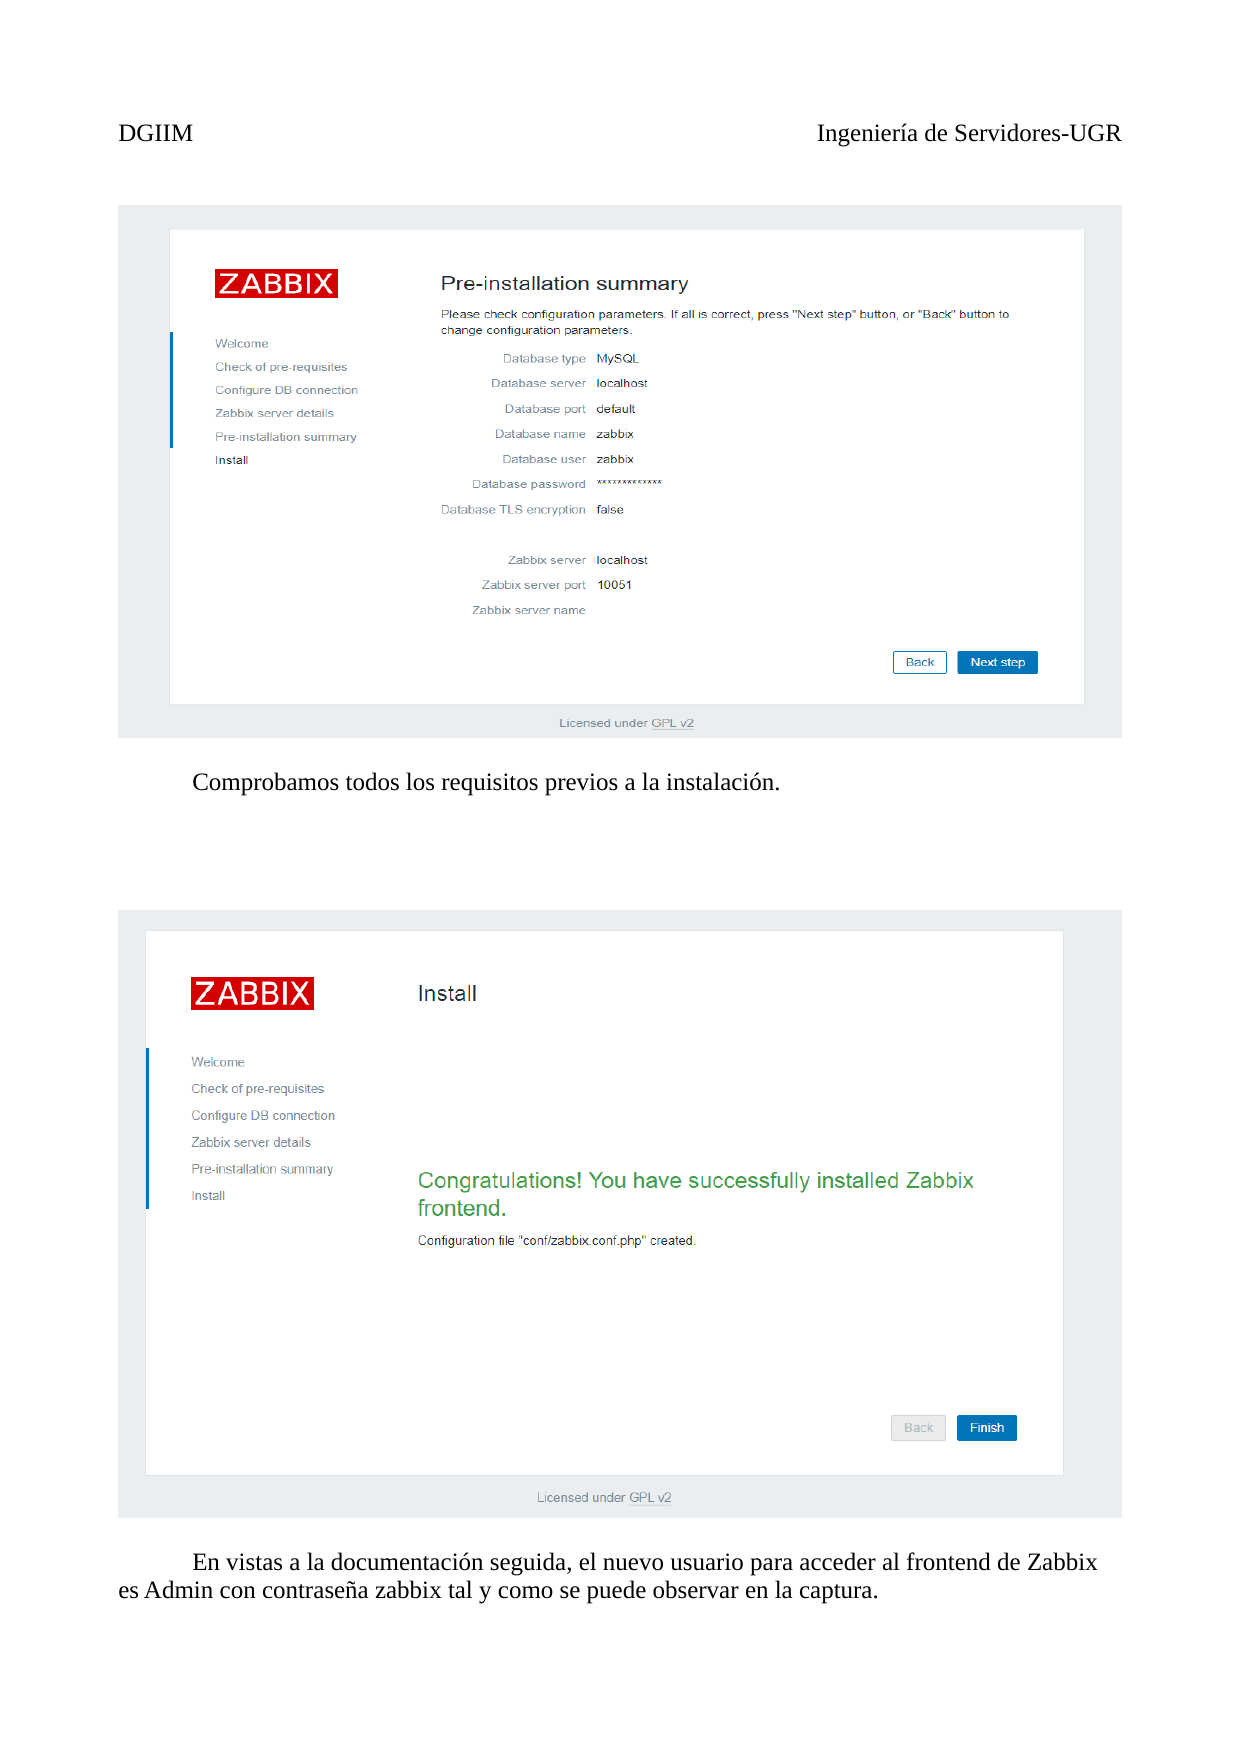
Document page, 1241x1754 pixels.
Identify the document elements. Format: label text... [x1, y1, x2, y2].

picture [118, 205, 1123, 738]
text En vistas a la documentación seguida, el nuevo usuario para acceder al frontend de Zabbix es Admin con contraseña zabbix tal y como se puede observar en la captura. [118, 1547, 1122, 1604]
text Comprobamos todos los requisitos previos a la instalación. [118, 767, 1122, 795]
picture [118, 910, 1123, 1518]
